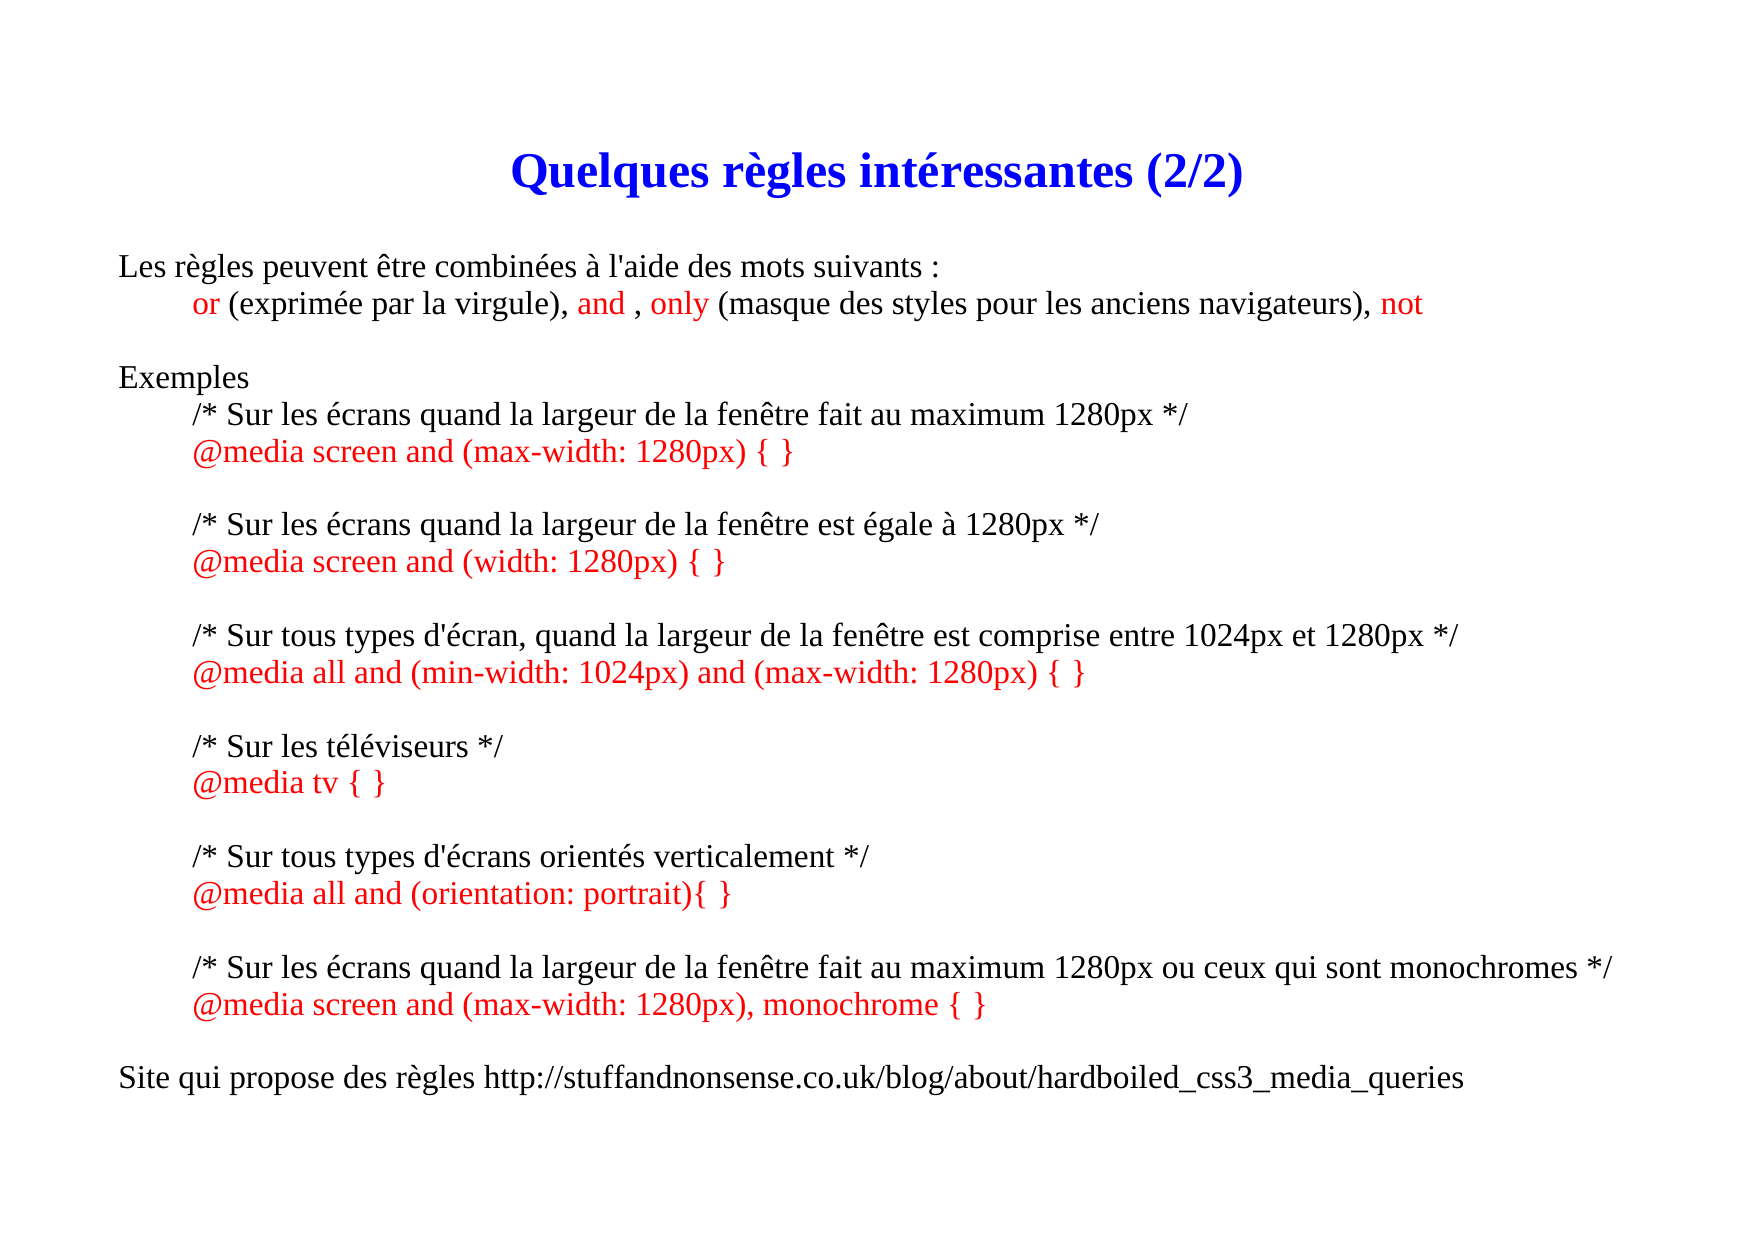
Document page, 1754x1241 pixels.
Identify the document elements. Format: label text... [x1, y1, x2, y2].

text /* Sur tous types d'écran, quand la largeur de la fenêtre est comprise entre 1024px et 1280px */ [118, 617, 1636, 653]
text Site qui propose des règles http://stuffandnonsense.co.uk/blog/about/hardboiled_css3_media_queries [118, 1059, 1636, 1096]
text @media tv { } [118, 764, 1636, 801]
text /* Sur les écrans quand la largeur de la fenêtre est égale à 1280px */ [118, 506, 1636, 543]
text @media screen and (max-width: 1280px) { } [118, 432, 1636, 469]
text @media screen and (max-width: 1280px), monochrome { } [118, 985, 1636, 1022]
text Les règles peuvent être combinées à l'aide des mots suivants : [118, 248, 1636, 285]
text /* Sur les téléviseurs */ [118, 727, 1636, 764]
text /* Sur les écrans quand la largeur de la fenêtre fait au maximum 1280px ou ceux qui sont monochromes */ [118, 948, 1636, 985]
text Exemples [118, 358, 1636, 395]
text @media all and (orientation: portrait){ } [118, 875, 1636, 912]
text @media screen and (width: 1280px) { } [118, 543, 1636, 580]
text /* Sur tous types d'écrans orientés verticalement */ [118, 838, 1636, 875]
text @media all and (min-width: 1024px) and (max-width: 1280px) { } [118, 653, 1636, 690]
text or (exprimée par la virgule), and , only (masque des styles pour les anciens navigateurs), not [118, 285, 1636, 322]
text /* Sur les écrans quand la largeur de la fenêtre fait au maximum 1280px */ [118, 395, 1636, 432]
subtitle Quelques règles intéressantes (2/2) [118, 143, 1636, 198]
